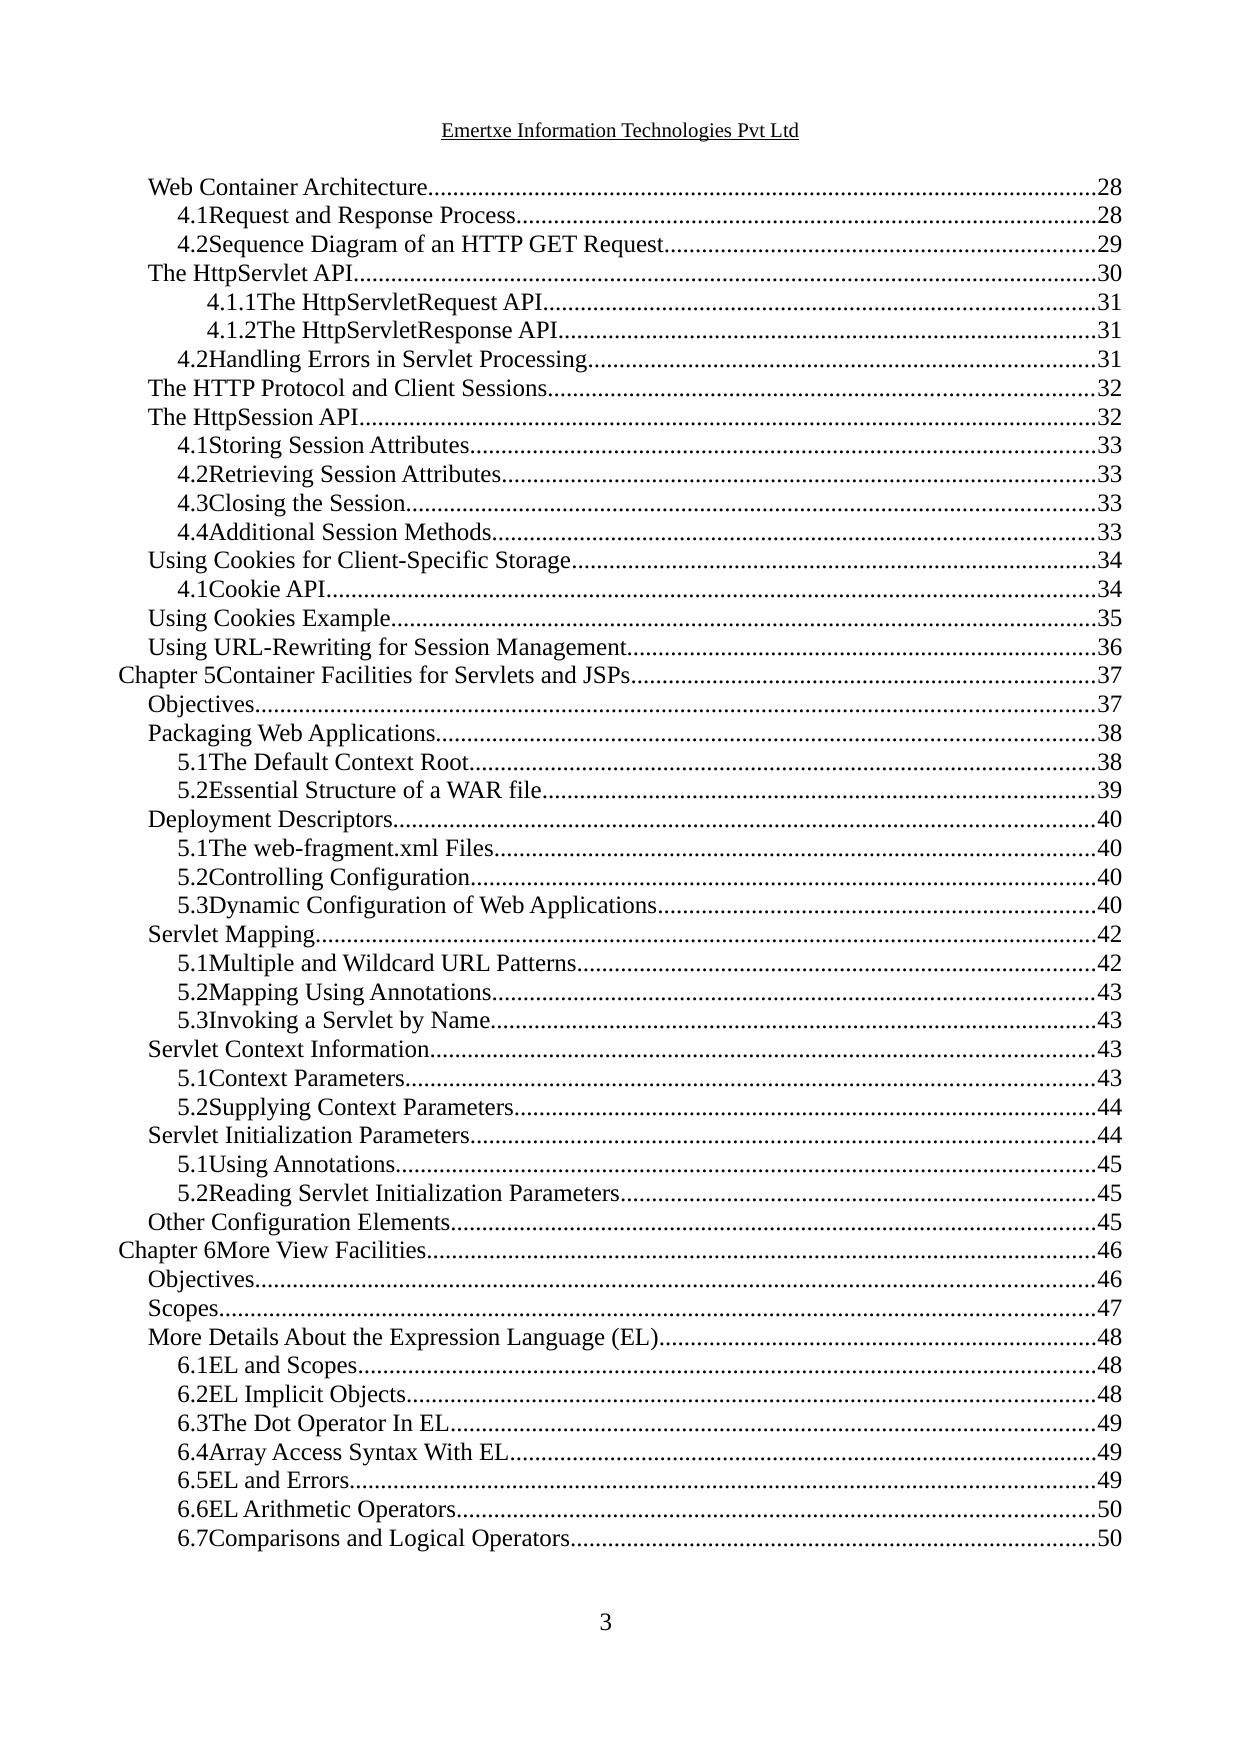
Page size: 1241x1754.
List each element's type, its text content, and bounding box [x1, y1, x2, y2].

text 4.3Closing the Session 33 [177, 488, 1122, 517]
text 5.1The web-fragment.xml Files 40 [177, 833, 1122, 862]
text The HTTP Protocol and Client Sessions 32 [148, 373, 1122, 402]
text 5.2Supplying Context Parameters 44 [177, 1092, 1122, 1120]
text 4.4Additional Session Methods 33 [177, 517, 1122, 545]
text Chapter 6More View Facilities 46 [118, 1235, 1122, 1264]
text Other Configuration Elements 45 [148, 1207, 1122, 1235]
text 6.5EL and Errors 49 [177, 1465, 1122, 1494]
text 5.2Controlling Configuration 40 [177, 862, 1122, 890]
text 6.3The Dot Operator In EL 49 [177, 1408, 1122, 1437]
text Objectives 46 [148, 1264, 1122, 1293]
text 5.1Multiple and Wildcard URL Patterns 42 [177, 948, 1122, 977]
text 5.1Using Annotations 45 [177, 1149, 1122, 1178]
text 4.1.2The HttpServletResponse API 31 [207, 315, 1122, 344]
text Using URL-Rewriting for Session Management 36 [148, 632, 1122, 660]
text 6.2EL Implicit Objects 48 [177, 1379, 1122, 1408]
text 4.2Retrieving Session Attributes 33 [177, 459, 1122, 488]
text 6.7Comparisons and Logical Operators 50 [177, 1523, 1122, 1552]
text Using Cookies for Client-Specific Storage 34 [148, 545, 1122, 574]
text 4.1Storing Session Attributes 33 [177, 430, 1122, 459]
text 5.2Mapping Using Annotations 43 [177, 977, 1122, 1005]
text 6.6EL Arithmetic Operators 50 [177, 1494, 1122, 1523]
text 5.2Reading Servlet Initialization Parameters 45 [177, 1178, 1122, 1207]
text Web Container Architecture 28 [148, 172, 1122, 200]
text Servlet Initialization Parameters 44 [148, 1120, 1122, 1149]
text 4.1Cookie API 34 [177, 574, 1122, 603]
text Using Cookies Example 35 [148, 603, 1122, 632]
text 4.2Handling Errors in Servlet Processing 31 [177, 344, 1122, 373]
text 5.3Invoking a Servlet by Name 43 [177, 1005, 1122, 1034]
text Objectives 37 [148, 689, 1122, 718]
text 6.1EL and Scopes 48 [177, 1350, 1122, 1379]
text 4.1Request and Response Process 28 [177, 200, 1122, 229]
text The HttpServlet API 30 [148, 258, 1122, 287]
text Deployment Descriptors 40 [148, 804, 1122, 833]
text The HttpSession API 32 [148, 402, 1122, 430]
text Scopes 47 [148, 1293, 1122, 1322]
text 5.1The Default Context Root 38 [177, 747, 1122, 775]
text 5.1Context Parameters 43 [177, 1063, 1122, 1092]
text Servlet Mapping 42 [148, 919, 1122, 948]
text 5.2Essential Structure of a WAR file 39 [177, 775, 1122, 804]
text Chapter 5Container Facilities for Servlets and JSPs 37 [118, 660, 1122, 689]
text Servlet Context Information 43 [148, 1034, 1122, 1063]
text 4.1.1The HttpServletRequest API 31 [207, 287, 1122, 315]
text 5.3Dynamic Configuration of Web Applications 40 [177, 890, 1122, 919]
text 6.4Array Access Syntax With EL 49 [177, 1437, 1122, 1465]
text 4.2Sequence Diagram of an HTTP GET Request 29 [177, 229, 1122, 258]
text More Details About the Expression Language (EL) 48 [148, 1322, 1122, 1350]
text Packaging Web Applications 38 [148, 718, 1122, 747]
